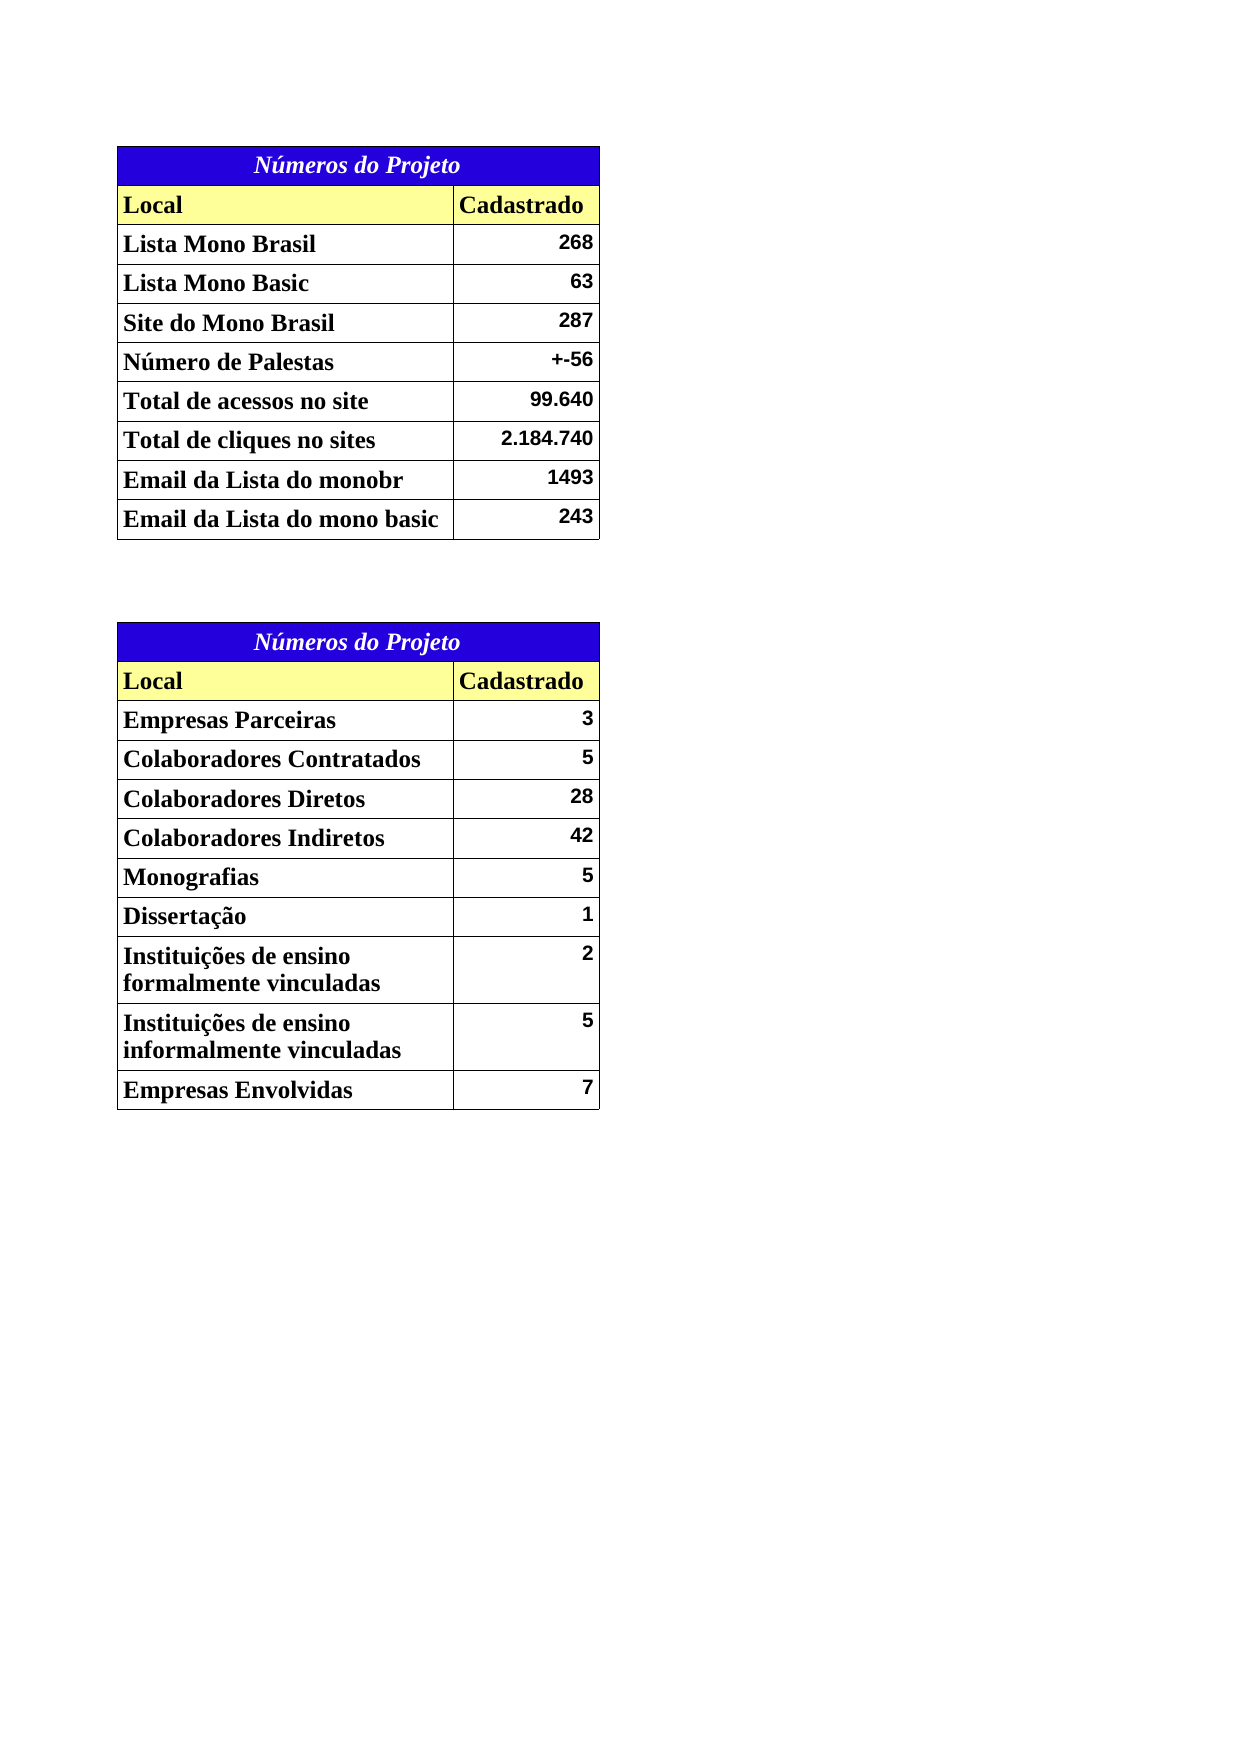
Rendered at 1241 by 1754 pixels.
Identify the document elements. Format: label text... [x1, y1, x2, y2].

table_cell 99.640 [454, 382, 599, 421]
table_cell 287 [454, 304, 599, 342]
table_cell 5 [454, 1004, 599, 1070]
table_cell 2.184.740 [454, 422, 599, 460]
table_cell Site do Mono Brasil [118, 304, 453, 342]
table_cell 63 [454, 265, 599, 303]
table_cell 243 [454, 500, 599, 538]
table_cell Cadastrado [454, 186, 599, 224]
table_cell Colaboradores Indiretos [118, 819, 453, 857]
table_cell Email da Lista do mono basic [118, 500, 453, 538]
table_cell Empresas Envolvidas [118, 1071, 453, 1109]
table_cell 1493 [454, 461, 599, 499]
table_cell +-56 [454, 343, 599, 381]
table_cell 1 [454, 898, 599, 936]
table_cell Empresas Parceiras [118, 701, 453, 739]
table_cell Colaboradores Contratados [118, 741, 453, 779]
table_cell Local [118, 662, 453, 700]
table_cell Lista Mono Basic [118, 265, 453, 303]
table_cell Colaboradores Diretos [118, 780, 453, 818]
table_cell Instituições de ensino informalmente vinculadas [118, 1004, 453, 1070]
table_cell Dissertação [118, 898, 453, 936]
table_header Números do Projeto [118, 623, 599, 661]
table_cell 28 [454, 780, 599, 818]
table_cell 2 [454, 937, 599, 1003]
table_cell 3 [454, 701, 599, 739]
table_header Números do Projeto [118, 147, 599, 185]
table_cell 5 [454, 859, 599, 897]
table_cell Instituições de ensino formalmente vinculadas [118, 937, 453, 1003]
table_cell 268 [454, 225, 599, 264]
table_cell Número de Palestas [118, 343, 453, 381]
table_cell 5 [454, 741, 599, 779]
table_cell 7 [454, 1071, 599, 1109]
table_cell Monografias [118, 859, 453, 897]
table_cell Lista Mono Brasil [118, 225, 453, 264]
table_cell Email da Lista do monobr [118, 461, 453, 499]
table_cell 42 [454, 819, 599, 857]
table_cell Total de cliques no sites [118, 422, 453, 460]
table_cell Local [118, 186, 453, 224]
table_cell Cadastrado [454, 662, 599, 700]
table_cell Total de acessos no site [118, 382, 453, 421]
